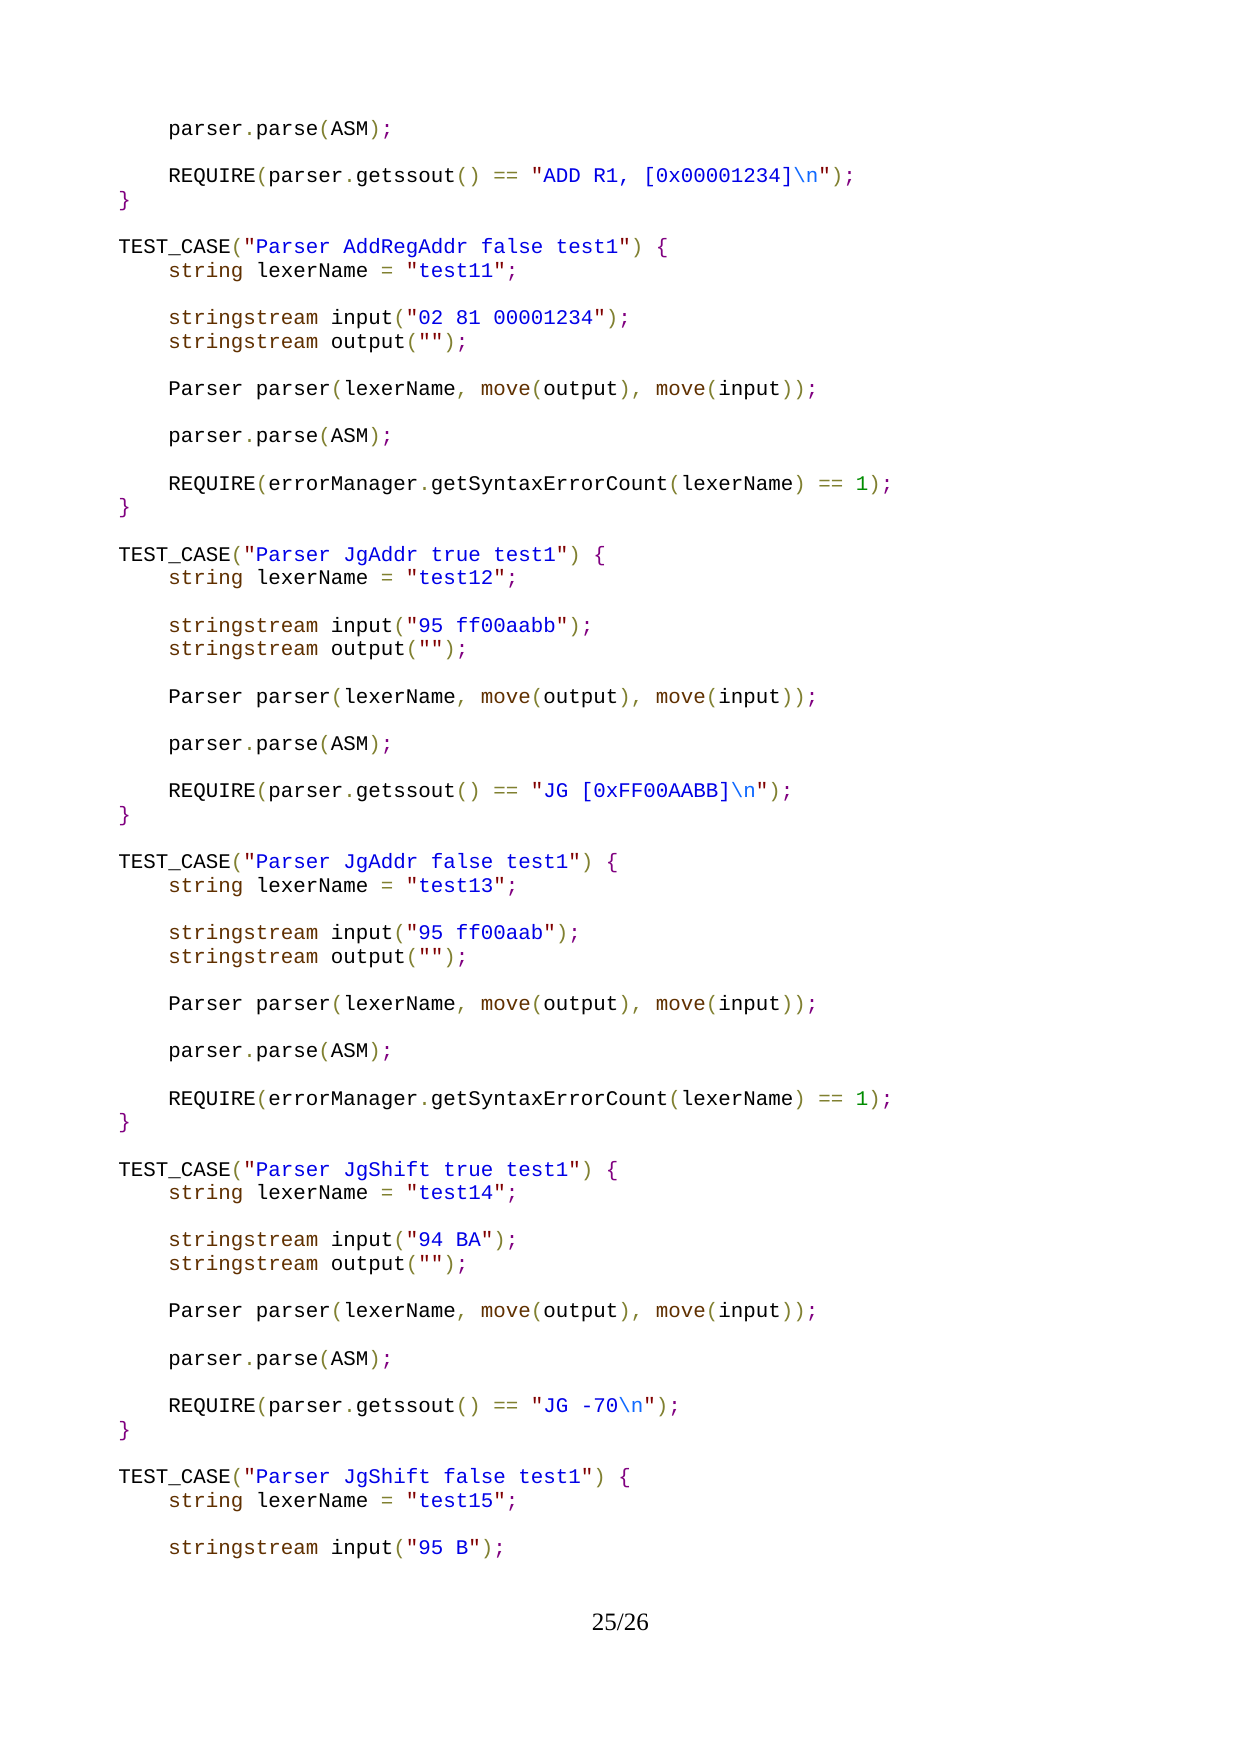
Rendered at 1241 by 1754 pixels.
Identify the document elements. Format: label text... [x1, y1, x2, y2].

text REQUIRE(errorManager.getSyntaxErrorCount(lexerName) == 1); [118, 1088, 1122, 1111]
text stringstream input("95 ff00aab"); [118, 922, 1122, 946]
text } [118, 1111, 1122, 1135]
text parser.parse(ASM); [118, 733, 1122, 757]
text REQUIRE(parser.getssout() == "ADD R1, [0x00001234]\n"); [118, 165, 1122, 189]
text REQUIRE(errorManager.getSyntaxErrorCount(lexerName) == 1); [118, 473, 1122, 496]
text parser.parse(ASM); [118, 1348, 1122, 1371]
text TEST_CASE("Parser AddRegAddr false test1") { [118, 236, 1122, 260]
text Parser parser(lexerName, move(output), move(input)); [118, 1300, 1122, 1324]
text string lexerName = "test11"; [118, 260, 1122, 284]
text stringstream output(""); [118, 946, 1122, 969]
text TEST_CASE("Parser JgShift true test1") { [118, 1158, 1122, 1182]
text stringstream output(""); [118, 638, 1122, 662]
text parser.parse(ASM); [118, 1040, 1122, 1064]
text TEST_CASE("Parser JgAddr true test1") { [118, 544, 1122, 567]
text stringstream input("95 B"); [118, 1537, 1122, 1561]
text } [118, 496, 1122, 520]
text stringstream input("02 81 00001234"); [118, 307, 1122, 331]
text REQUIRE(parser.getssout() == "JG -70\n"); [118, 1395, 1122, 1419]
text string lexerName = "test15"; [118, 1489, 1122, 1513]
text string lexerName = "test13"; [118, 875, 1122, 898]
text Parser parser(lexerName, move(output), move(input)); [118, 686, 1122, 709]
text stringstream input("95 ff00aabb"); [118, 615, 1122, 638]
text Parser parser(lexerName, move(output), move(input)); [118, 378, 1122, 402]
text REQUIRE(parser.getssout() == "JG [0xFF00AABB]\n"); [118, 780, 1122, 804]
text stringstream output(""); [118, 1253, 1122, 1277]
text stringstream input("94 BA"); [118, 1229, 1122, 1253]
text } [118, 189, 1122, 213]
text TEST_CASE("Parser JgShift false test1") { [118, 1466, 1122, 1489]
text string lexerName = "test14"; [118, 1182, 1122, 1206]
text TEST_CASE("Parser JgAddr false test1") { [118, 851, 1122, 875]
text } [118, 804, 1122, 827]
text parser.parse(ASM); [118, 118, 1122, 142]
text stringstream output(""); [118, 331, 1122, 354]
text string lexerName = "test12"; [118, 567, 1122, 591]
text parser.parse(ASM); [118, 426, 1122, 449]
text } [118, 1419, 1122, 1442]
text Parser parser(lexerName, move(output), move(input)); [118, 993, 1122, 1017]
